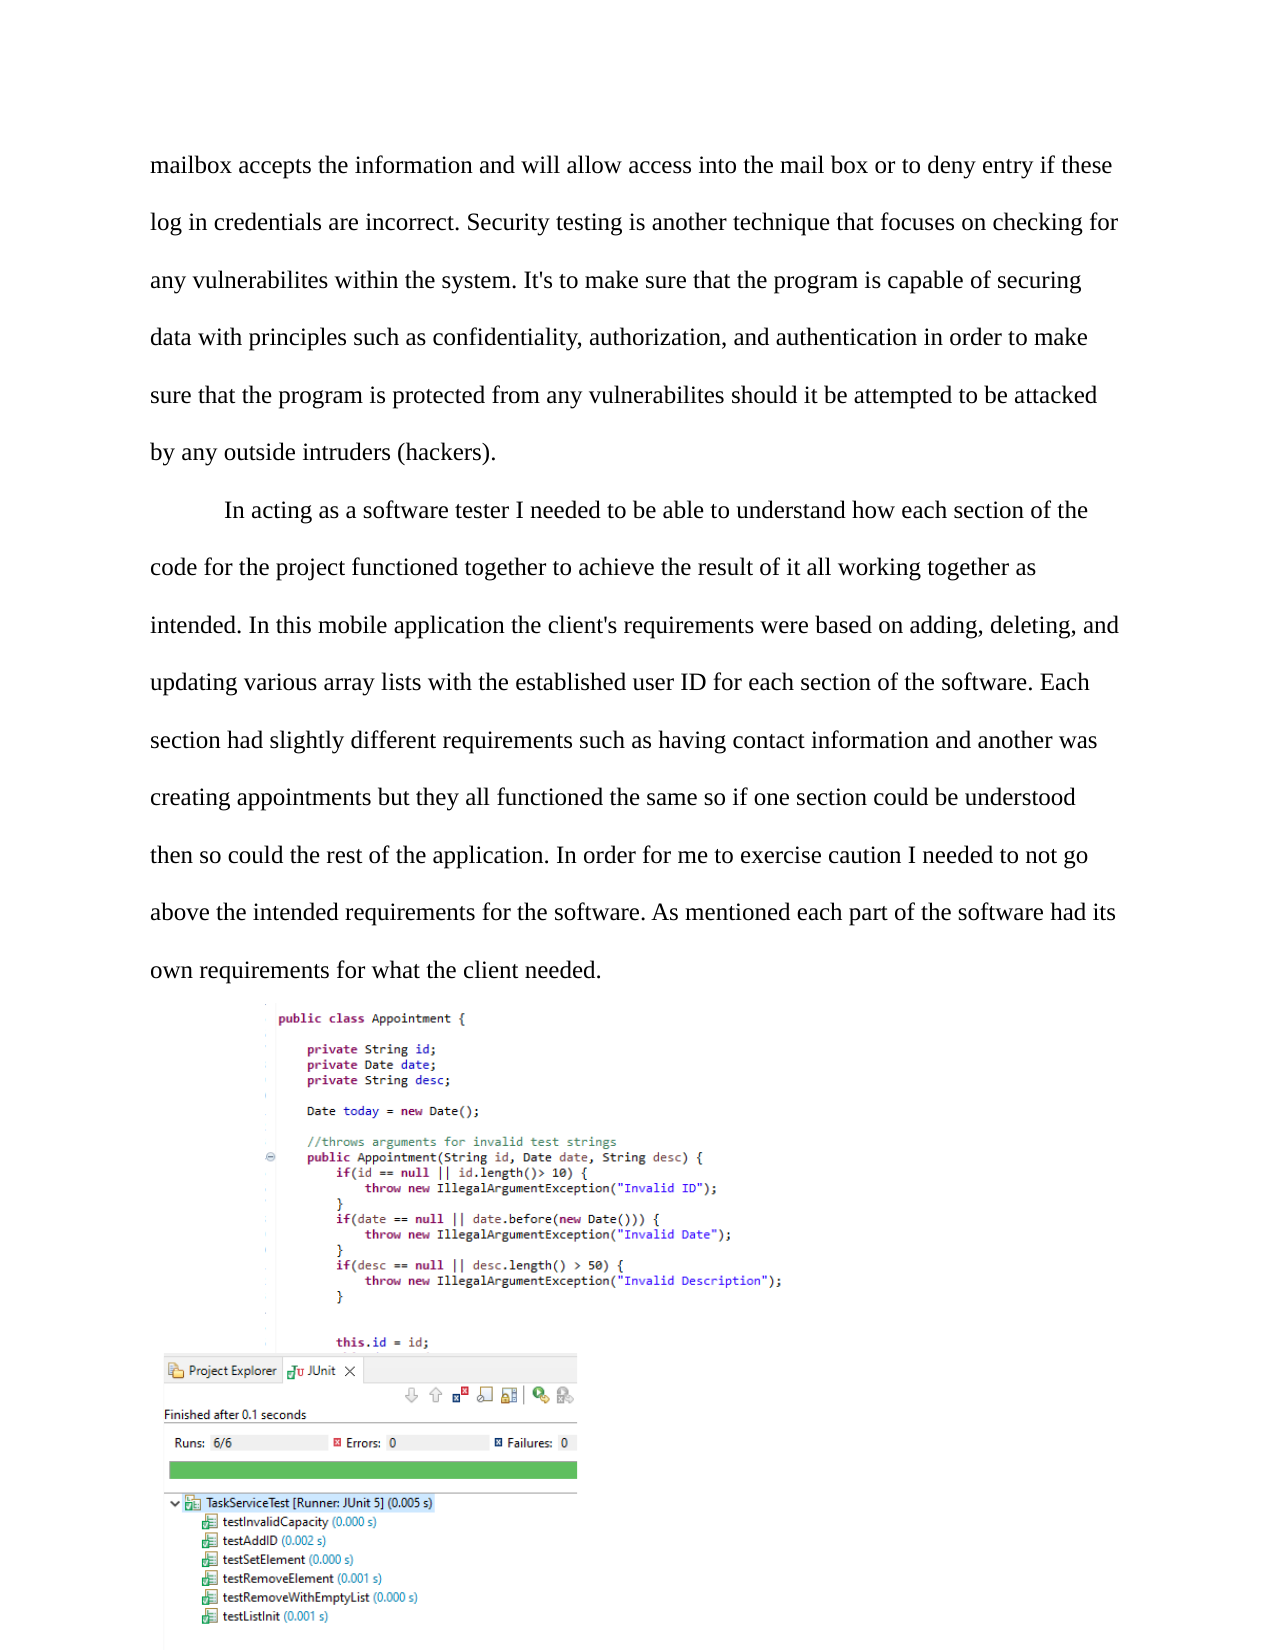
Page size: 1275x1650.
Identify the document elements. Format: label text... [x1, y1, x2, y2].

picture [163, 1003, 802, 1650]
text In acting as a software tester I needed to be able to understand how each section of the code for the project functioned together to achieve the result of it all working together as intended. In this mobile application the client's requirements were based on adding, deleting, and updating various array lists with the established user ID for each section of the software. Each section had slightly different requirements such as having contact information and another was creating appointments but they all functioned the same so if one section could be understood then so could the rest of the application. In order for me to exercise caution I needed to not go above the intended requirements for the software. As mentioned each part of the software had its own requirements for what the client needed. [150, 495, 1125, 984]
text mailbox accepts the information and will allow access into the mail box or to deny entry if these log in credentials are incorrect. Security testing is another technique that focuses on checking for any vulnerabilites within the system. It's to make sure that the program is capable of securing data with principles such as confidentiality, authorization, and authentication in order to make sure that the program is protected from any vulnerabilites should it be attempted to be attacked by any outside intruders (hackers). [150, 150, 1125, 466]
